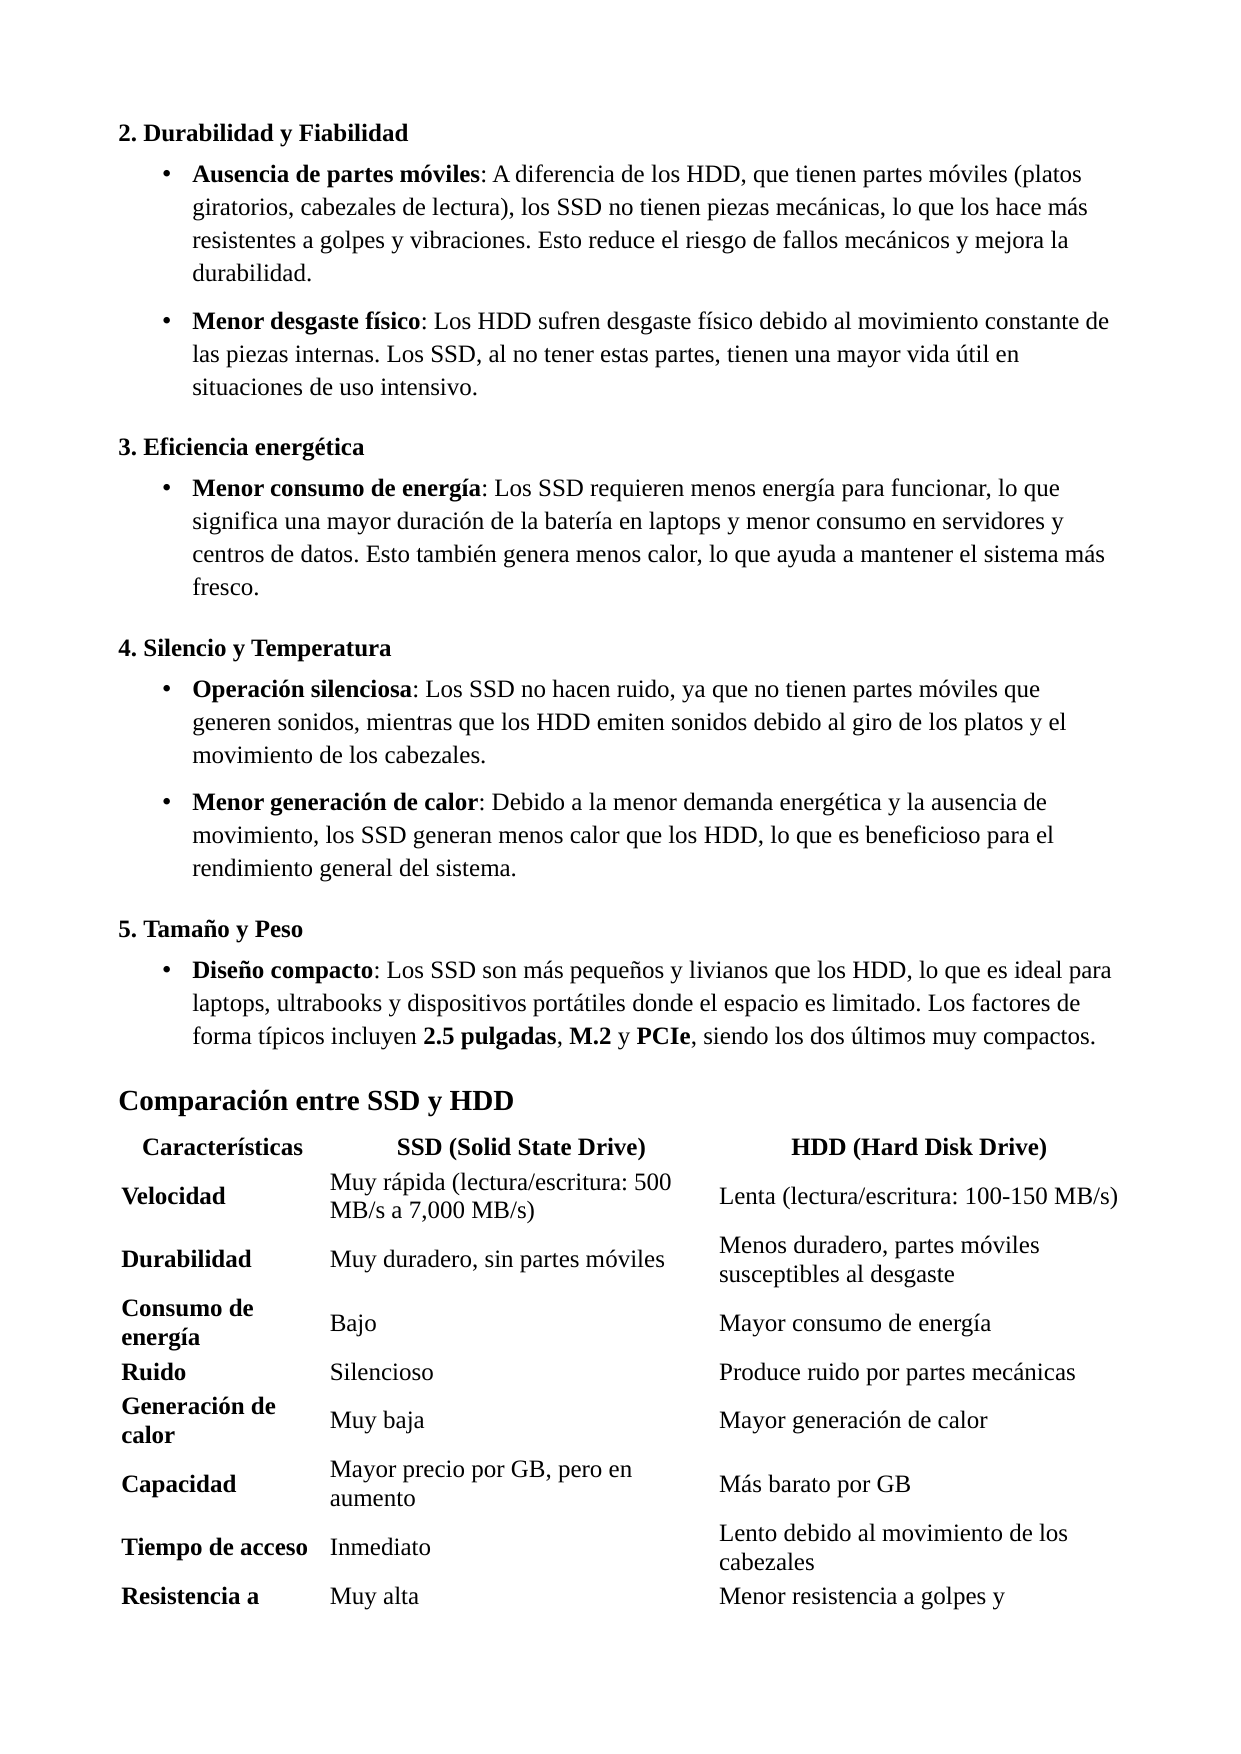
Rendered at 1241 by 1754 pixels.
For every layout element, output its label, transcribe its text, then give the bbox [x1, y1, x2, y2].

table_cell Menor resistencia a golpes y [716, 1578, 1122, 1613]
table_cell Lenta (lectura/escritura: 100-150 MB/s) [716, 1164, 1122, 1227]
table_cell Muy baja [327, 1388, 716, 1452]
table_cell Mayor generación de calor [716, 1388, 1122, 1452]
table_cell Mayor precio por GB, pero en aumento [327, 1452, 716, 1515]
table_cell Consumo de energía [118, 1290, 327, 1354]
subtitle Comparación entre SSD y HDD [118, 1083, 1122, 1117]
subtitle 3. Eficiencia energética [118, 432, 1122, 461]
subtitle 4. Silencio y Temperatura [118, 633, 1122, 661]
table_cell Resistencia a [118, 1578, 327, 1613]
list Diseño compacto: Los SSD son más pequeños y livianos que los HDD, lo que es ideal para laptops, ultrabooks y dispositivos portátiles donde el espacio es limitado. Los factores de forma típicos incluyen 2.5 pulgadas, M.2 y PCIe, siendo los dos últimos muy compactos. [162, 955, 1122, 1050]
table_cell Velocidad [118, 1164, 327, 1227]
table_cell Generación de calor [118, 1388, 327, 1452]
table_header HDD (Hard Disk Drive) [716, 1129, 1122, 1164]
table_cell Menos duradero, partes móviles susceptibles al desgaste [716, 1227, 1122, 1290]
list Ausencia de partes móviles: A diferencia de los HDD, que tienen partes móviles (platos giratorios, cabezales de lectura), los SSD no tienen piezas mecánicas, lo que los hace más resistentes a golpes y vibraciones. Esto reduce el riesgo de fallos mecánicos y mejora la durabilidad. [162, 159, 1122, 287]
table_cell Muy rápida (lectura/escritura: 500 MB/s a 7,000 MB/s) [327, 1164, 716, 1227]
list Menor consumo de energía: Los SSD requieren menos energía para funcionar, lo que significa una mayor duración de la batería en laptops y menor consumo en servidores y centros de datos. Esto también genera menos calor, lo que ayuda a mantener el sistema más fresco. [162, 473, 1122, 601]
table_cell Tiempo de acceso [118, 1515, 327, 1578]
list Menor desgaste físico: Los HDD sufren desgaste físico debido al movimiento constante de las piezas internas. Los SSD, al no tener estas partes, tienen una mayor vida útil en situaciones de uso intensivo. [162, 306, 1122, 401]
table_cell Ruido [118, 1354, 327, 1388]
table_cell Inmediato [327, 1515, 716, 1578]
table_cell Durabilidad [118, 1227, 327, 1290]
list Operación silenciosa: Los SSD no hacen ruido, ya que no tienen partes móviles que generen sonidos, mientras que los HDD emiten sonidos debido al giro de los platos y el movimiento de los cabezales. [162, 674, 1122, 769]
table_cell Silencioso [327, 1354, 716, 1388]
table_header Características [118, 1129, 327, 1164]
subtitle 2. Durabilidad y Fiabilidad [118, 118, 1122, 147]
table_cell Produce ruido por partes mecánicas [716, 1354, 1122, 1388]
table_cell Lento debido al movimiento de los cabezales [716, 1515, 1122, 1578]
table_cell Muy alta [327, 1578, 716, 1613]
table_cell Muy duradero, sin partes móviles [327, 1227, 716, 1290]
table_cell Mayor consumo de energía [716, 1290, 1122, 1354]
table_cell Capacidad [118, 1452, 327, 1515]
list Menor generación de calor: Debido a la menor demanda energética y la ausencia de movimiento, los SSD generan menos calor que los HDD, lo que es beneficioso para el rendimiento general del sistema. [162, 787, 1122, 882]
table_header SSD (Solid State Drive) [327, 1129, 716, 1164]
table_cell Bajo [327, 1290, 716, 1354]
table_cell Más barato por GB [716, 1452, 1122, 1515]
subtitle 5. Tamaño y Peso [118, 914, 1122, 942]
